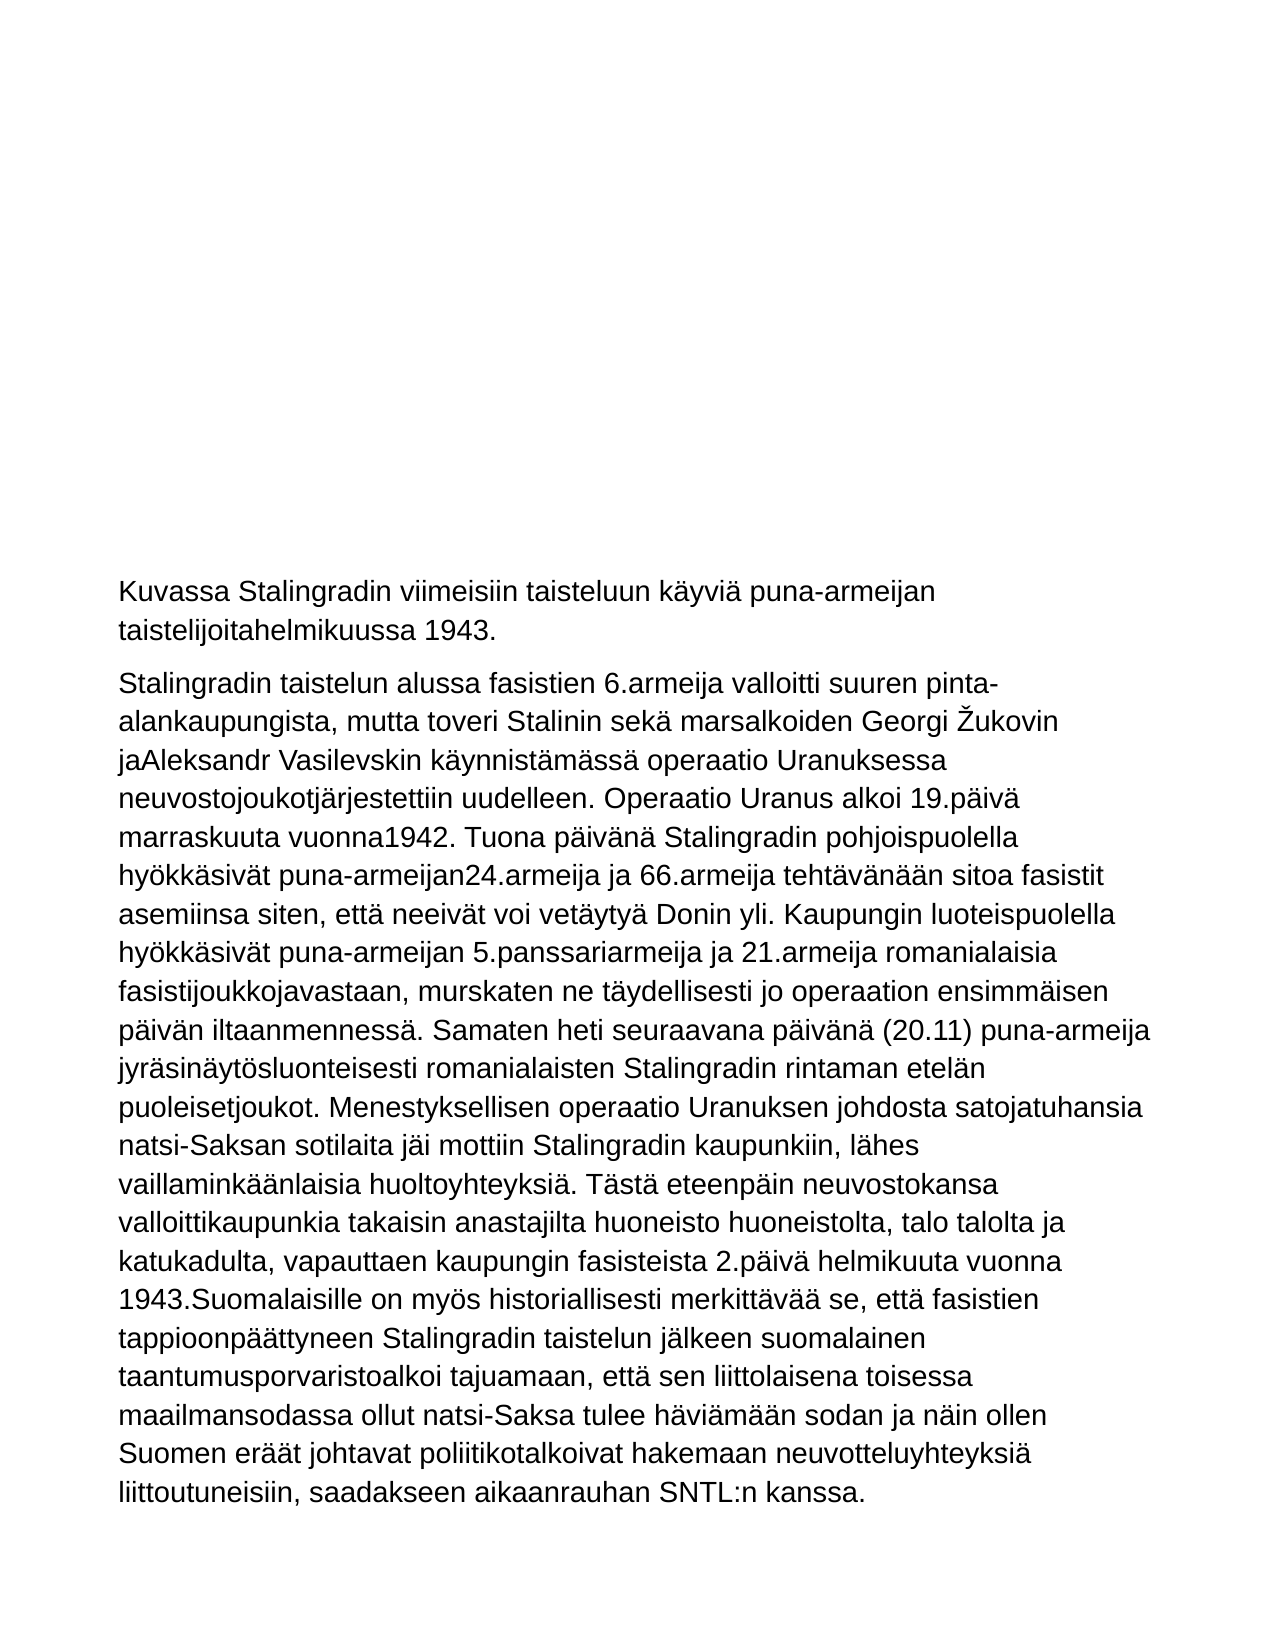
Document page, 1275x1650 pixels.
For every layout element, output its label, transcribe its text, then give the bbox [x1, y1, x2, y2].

text Kuvassa Stalingradin viimeisiin taisteluun käyviä puna-armeijan taistelijoitahelmikuussa 1943. [118, 574, 1157, 646]
text Stalingradin taistelun alussa fasistien 6.armeija valloitti suuren pinta-alankaupungista, mutta toveri Stalinin sekä marsalkoiden Georgi Žukovin jaAleksandr Vasilevskin käynnistämässä operaatio Uranuksessa neuvostojoukotjärjestettiin uudelleen. Operaatio Uranus alkoi 19.päivä marraskuuta vuonna1942. Tuona päivänä Stalingradin pohjoispuolella hyökkäsivät puna-armeijan24.armeija ja 66.armeija tehtävänään sitoa fasistit asemiinsa siten, että neeivät voi vetäytyä Donin yli. Kaupungin luoteispuolella hyökkäsivät puna-armeijan 5.panssariarmeija ja 21.armeija romanialaisia fasistijoukkojavastaan, murskaten ne täydellisesti jo operaation ensimmäisen päivän iltaanmennessä. Samaten heti seuraavana päivänä (20.11) puna-armeija jyräsinäytösluonteisesti romanialaisten Stalingradin rintaman etelän puoleisetjoukot. Menestyksellisen operaatio Uranuksen johdosta satojatuhansia natsi-Saksan sotilaita jäi mottiin Stalingradin kaupunkiin, lähes vaillaminkäänlaisia huoltoyhteyksiä. Tästä eteenpäin neuvostokansa valloittikaupunkia takaisin anastajilta huoneisto huoneistolta, talo talolta ja katukadulta, vapauttaen kaupungin fasisteista 2.päivä helmikuuta vuonna 1943.Suomalaisille on myös historiallisesti merkittävää se, että fasistien tappioonpäättyneen Stalingradin taistelun jälkeen suomalainen taantumusporvaristoalkoi tajuamaan, että sen liittolaisena toisessa maailmansodassa ollut natsi-Saksa tulee häviämään sodan ja näin ollen Suomen eräät johtavat poliitikotalkoivat hakemaan neuvotteluyhteyksiä liittoutuneisiin, saadakseen aikaanrauhan SNTL:n kanssa. [118, 666, 1157, 1508]
